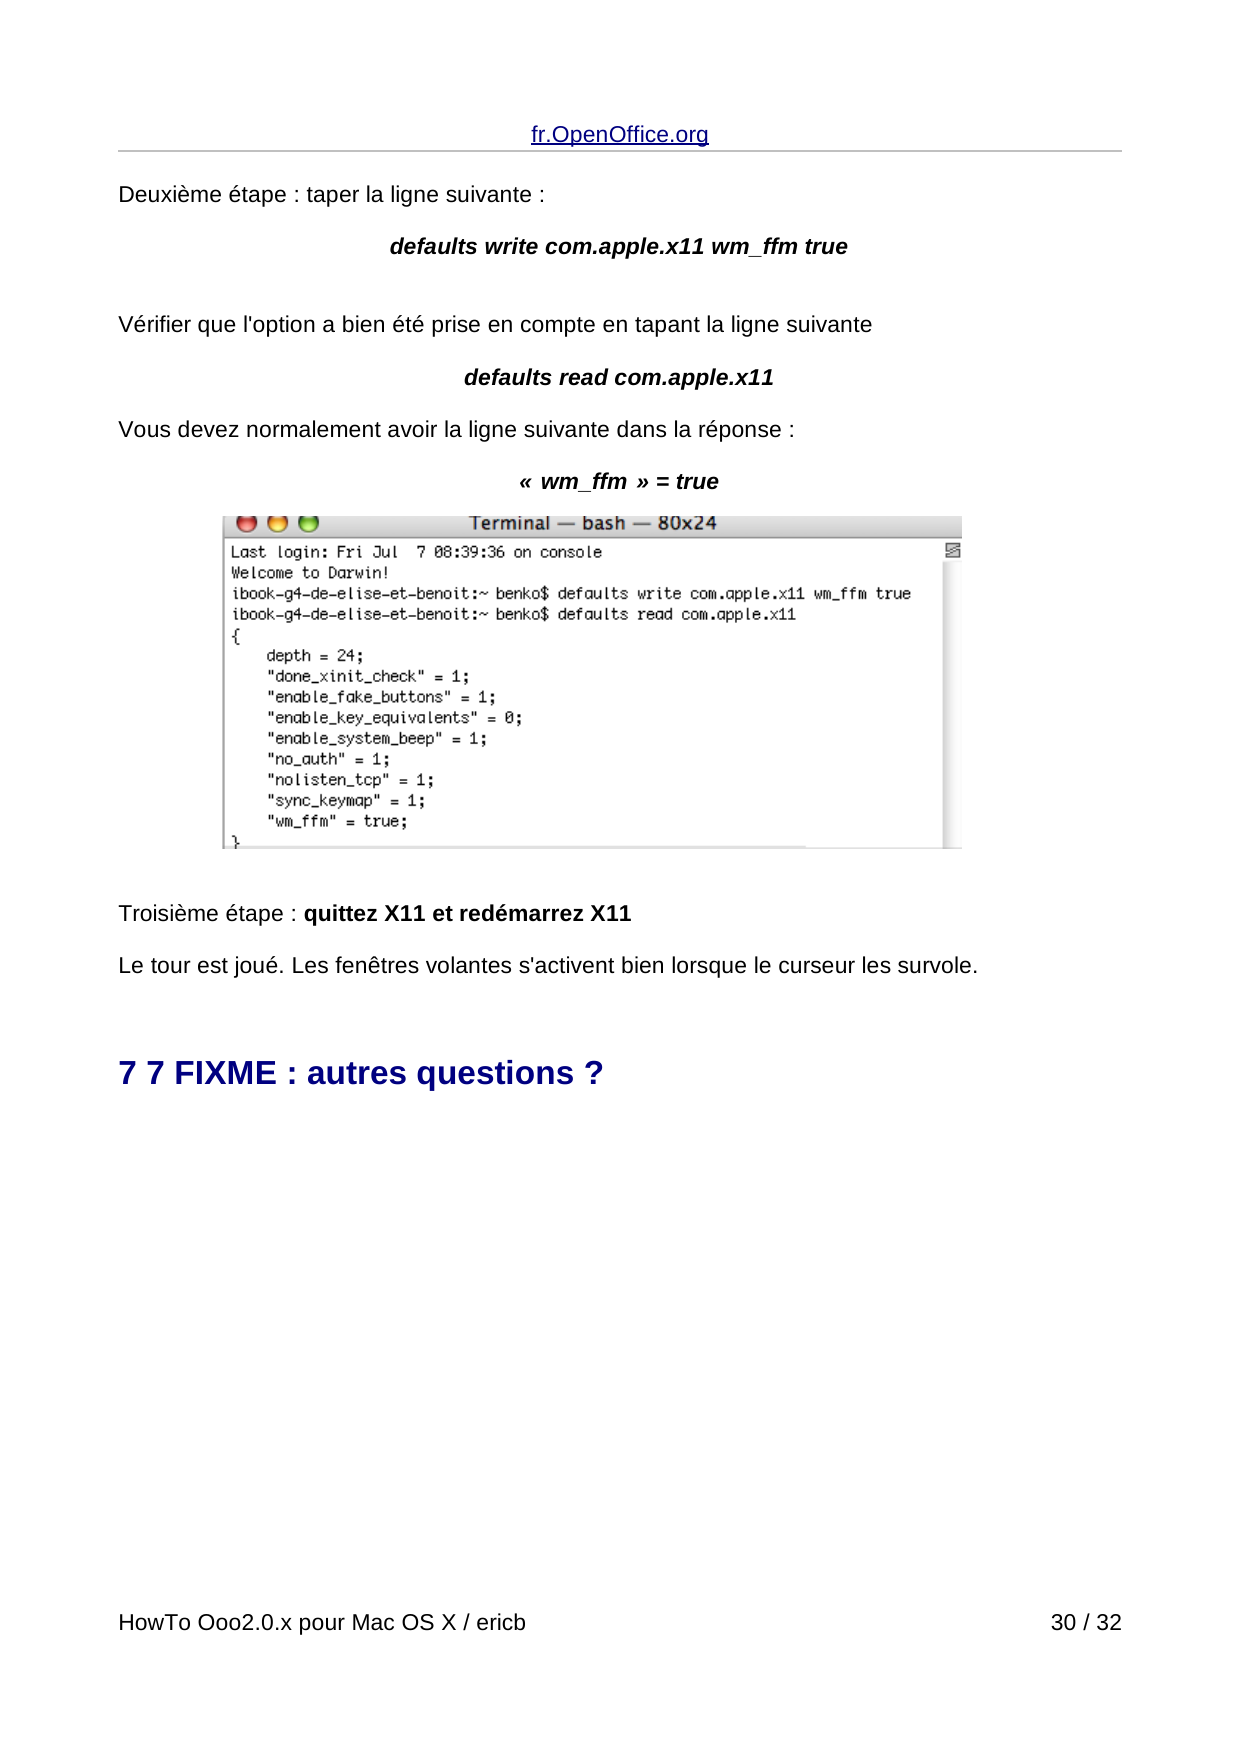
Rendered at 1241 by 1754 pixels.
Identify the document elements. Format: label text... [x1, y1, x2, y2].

picture [222, 516, 962, 849]
text « wm_ffm » = true [118, 468, 1122, 494]
text Vous devez normalement avoir la ligne suivante dans la réponse : [118, 416, 1122, 442]
subtitle 7 FIXME : autres questions ? [118, 1054, 1122, 1092]
text Vérifier que l'option a bien été prise en compte en tapant la ligne suivante [118, 312, 1122, 338]
text Deuxième étape : taper la ligne suivante : [118, 182, 1122, 208]
text Le tour est joué. Les fenêtres volantes s'activent bien lorsque le curseur les survole. [118, 952, 1122, 978]
text Troisième étape : quittez X11 et redémarrez X11 [118, 900, 1122, 926]
text defaults write com.apple.x11 wm_ffm true [118, 234, 1122, 260]
text defaults read com.apple.x11 [118, 364, 1122, 390]
